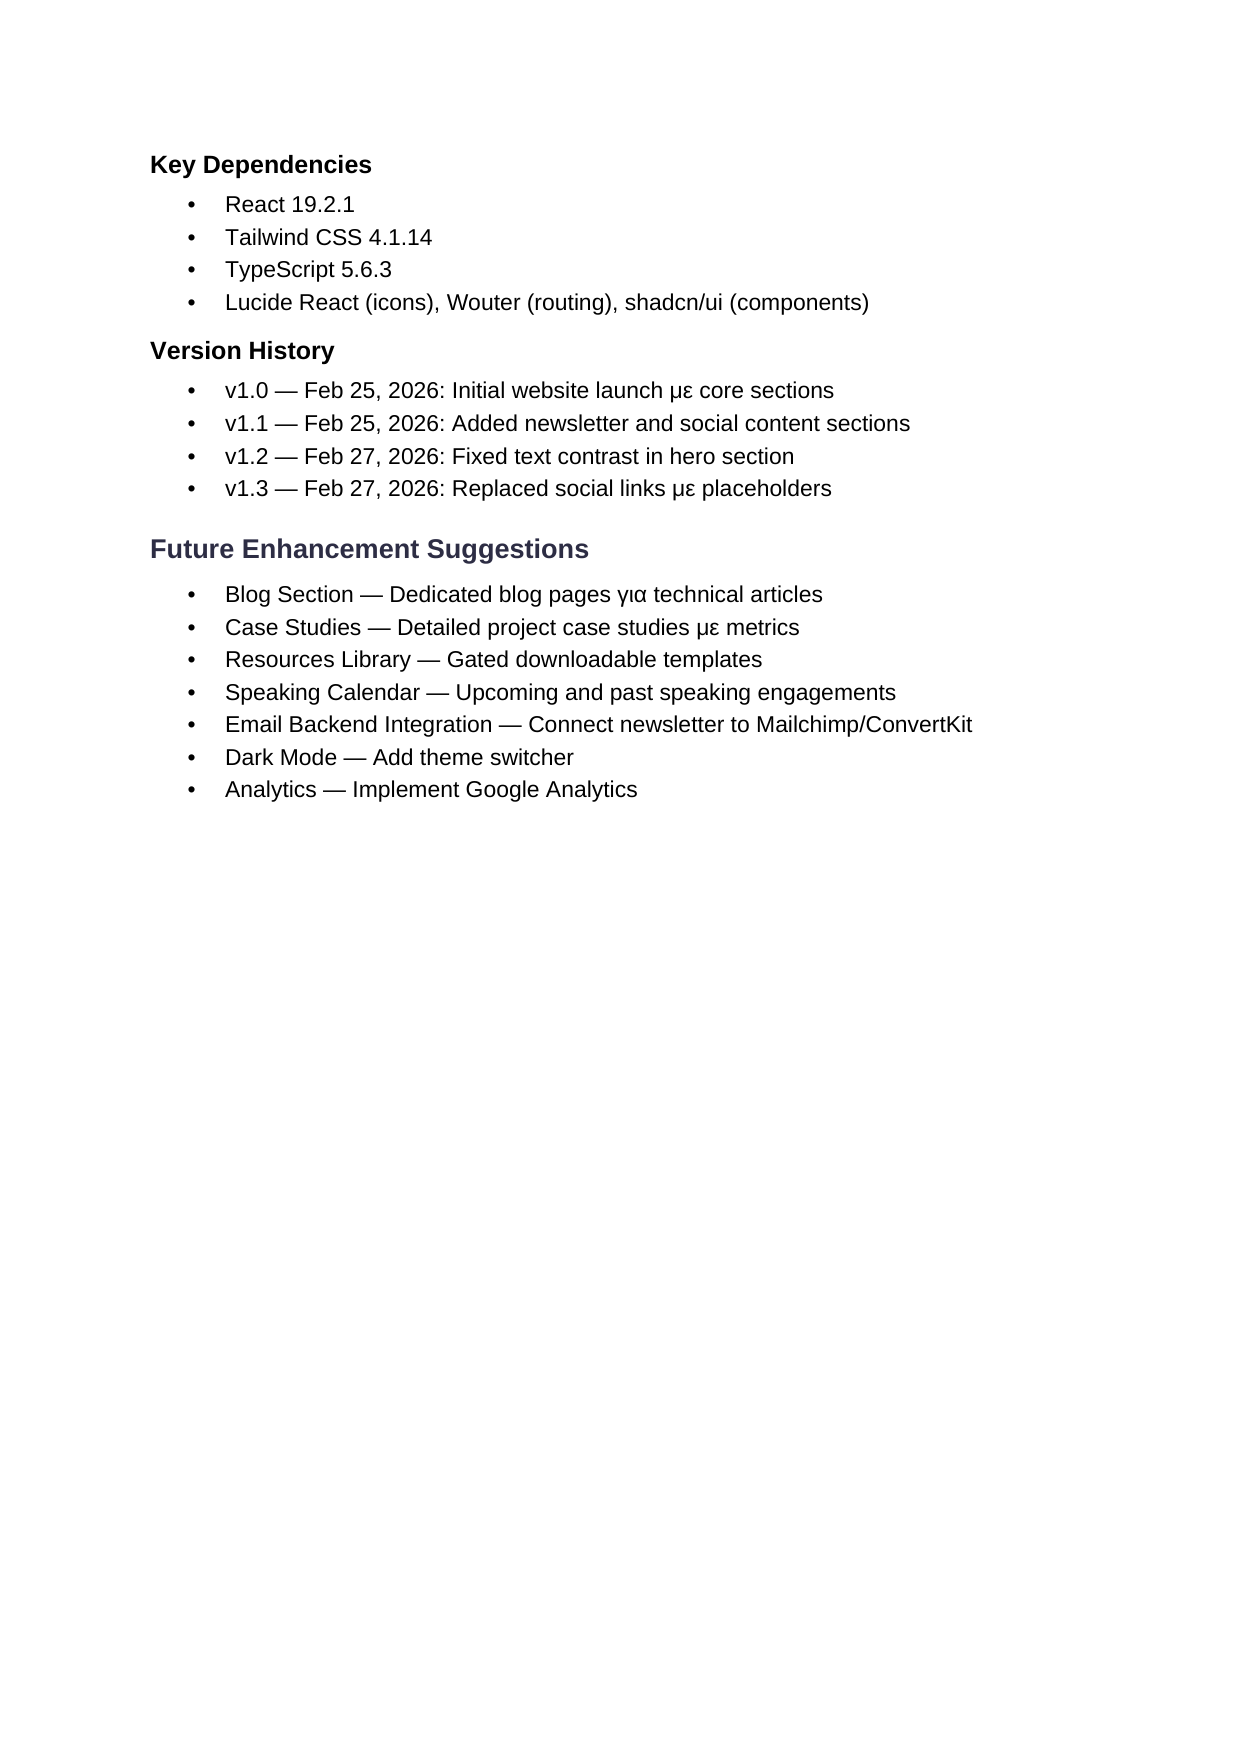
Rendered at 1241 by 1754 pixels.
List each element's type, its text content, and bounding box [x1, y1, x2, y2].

list Email Backend Integration — Connect newsletter to Mailchimp/ConvertKit [187, 711, 1090, 738]
list Blog Section — Dedicated blog pages για technical articles [187, 581, 1090, 607]
list v1.3 — Feb 27, 2026: Replaced social links με placeholders [187, 475, 1090, 502]
list Tailwind CSS 4.1.14 [187, 224, 1090, 250]
list v1.2 — Feb 27, 2026: Fixed text contrast in hero section [187, 443, 1090, 469]
text Version History [150, 336, 1090, 365]
list Resources Library — Gated downloadable templates [187, 646, 1090, 672]
text Key Dependencies [150, 150, 1090, 179]
list React 19.2.1 [187, 191, 1090, 218]
list v1.1 — Feb 25, 2026: Added newsletter and social content sections [187, 410, 1090, 436]
subtitle Future Enhancement Suggestions [150, 533, 1090, 564]
list Lucide React (icons), Wouter (routing), shadcn/ui (components) [187, 289, 1090, 315]
list Analytics — Implement Google Analytics [187, 776, 1090, 803]
list Case Studies — Detailed project case studies με metrics [187, 613, 1090, 640]
list Dark Mode — Add theme switcher [187, 744, 1090, 770]
list TypeScript 5.6.3 [187, 256, 1090, 283]
list v1.0 — Feb 25, 2026: Initial website launch με core sections [187, 377, 1090, 404]
list Speaking Calendar — Upcoming and past speaking engagements [187, 679, 1090, 705]
